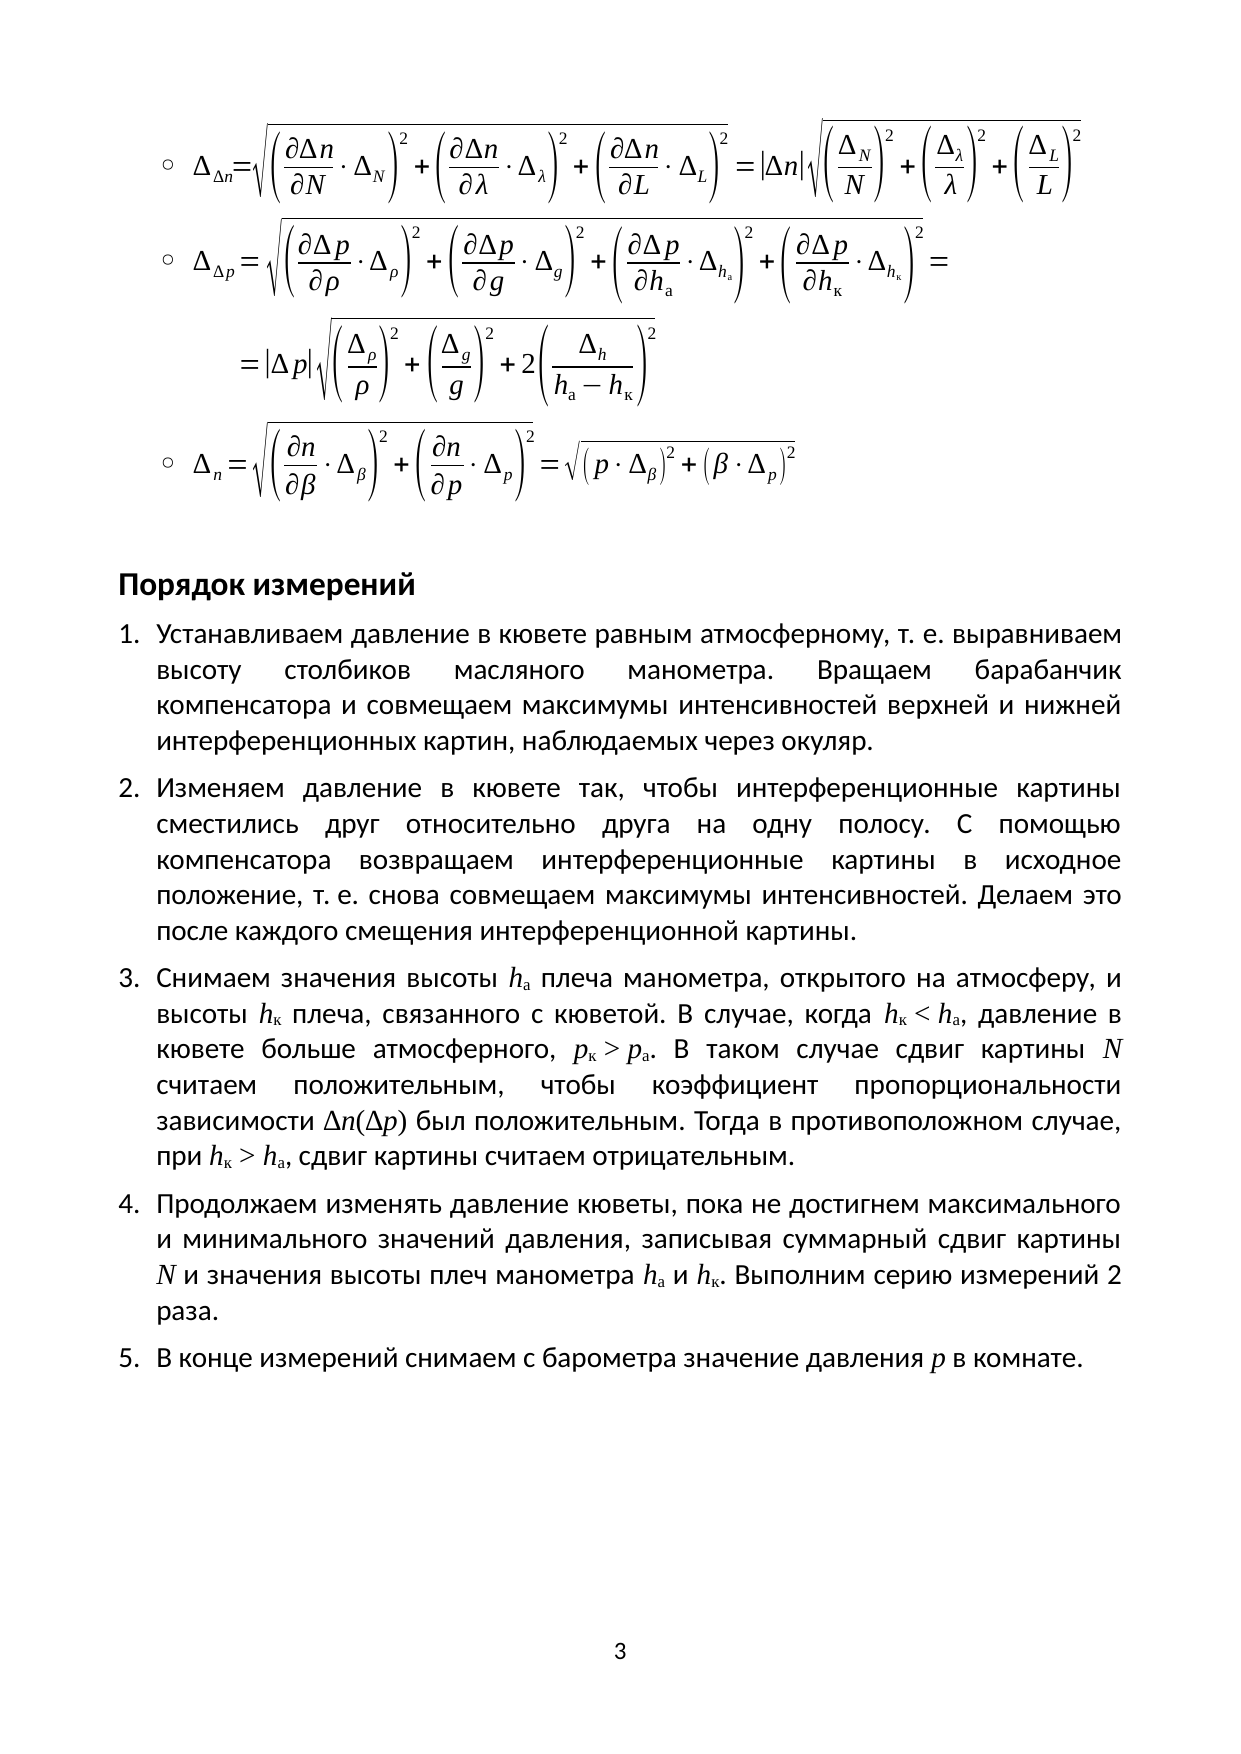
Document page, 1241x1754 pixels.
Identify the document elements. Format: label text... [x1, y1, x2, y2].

list Продолжаем изменять давление кюветы, пока не достигнем максимального и минимального значений давления, записывая суммарный сдвиг картины N и значения высоты плеч манометра hа и hк. Выполним серию измерений 2 раза. [118, 1185, 1122, 1327]
list В конце измерений снимаем с барометра значение давления p в комнате. [118, 1339, 1122, 1375]
list Устанавливаем давление в кювете равным атмосферному, т. е. выравниваем высоту столбиков масляного манометра. Вращаем барабанчик компенсатора и совмещаем максимумы интенсивностей верхней и нижней интерференционных картин, наблюдаемых через окуляр. [118, 615, 1122, 758]
list Изменяем давление в кювете так, чтобы интерференционные картины сместились друг относительно друга на одну полосу. С помощью компенсатора возвращаем интерференционные картины в исходное положение, т. е. снова совмещаем максимумы интенсивностей. Делаем это после каждого смещения интерференционной картины. [118, 769, 1122, 948]
subtitle Порядок измерений [118, 563, 1122, 603]
list Снимаем значения высоты hа плеча манометра, открытого на атмосферу, и высоты hк плеча, связанного с кюветой. В случае, когда hк < hа, давление в кювете больше атмосферного, pк > pа. В таком случае сдвиг картины N считаем положительным, чтобы коэффициент пропорциональности зависимости ∆n(∆p) был положительным. Тогда в противоположном случае, при hк > hа, сдвиг картины считаем отрицательным. [118, 959, 1122, 1173]
